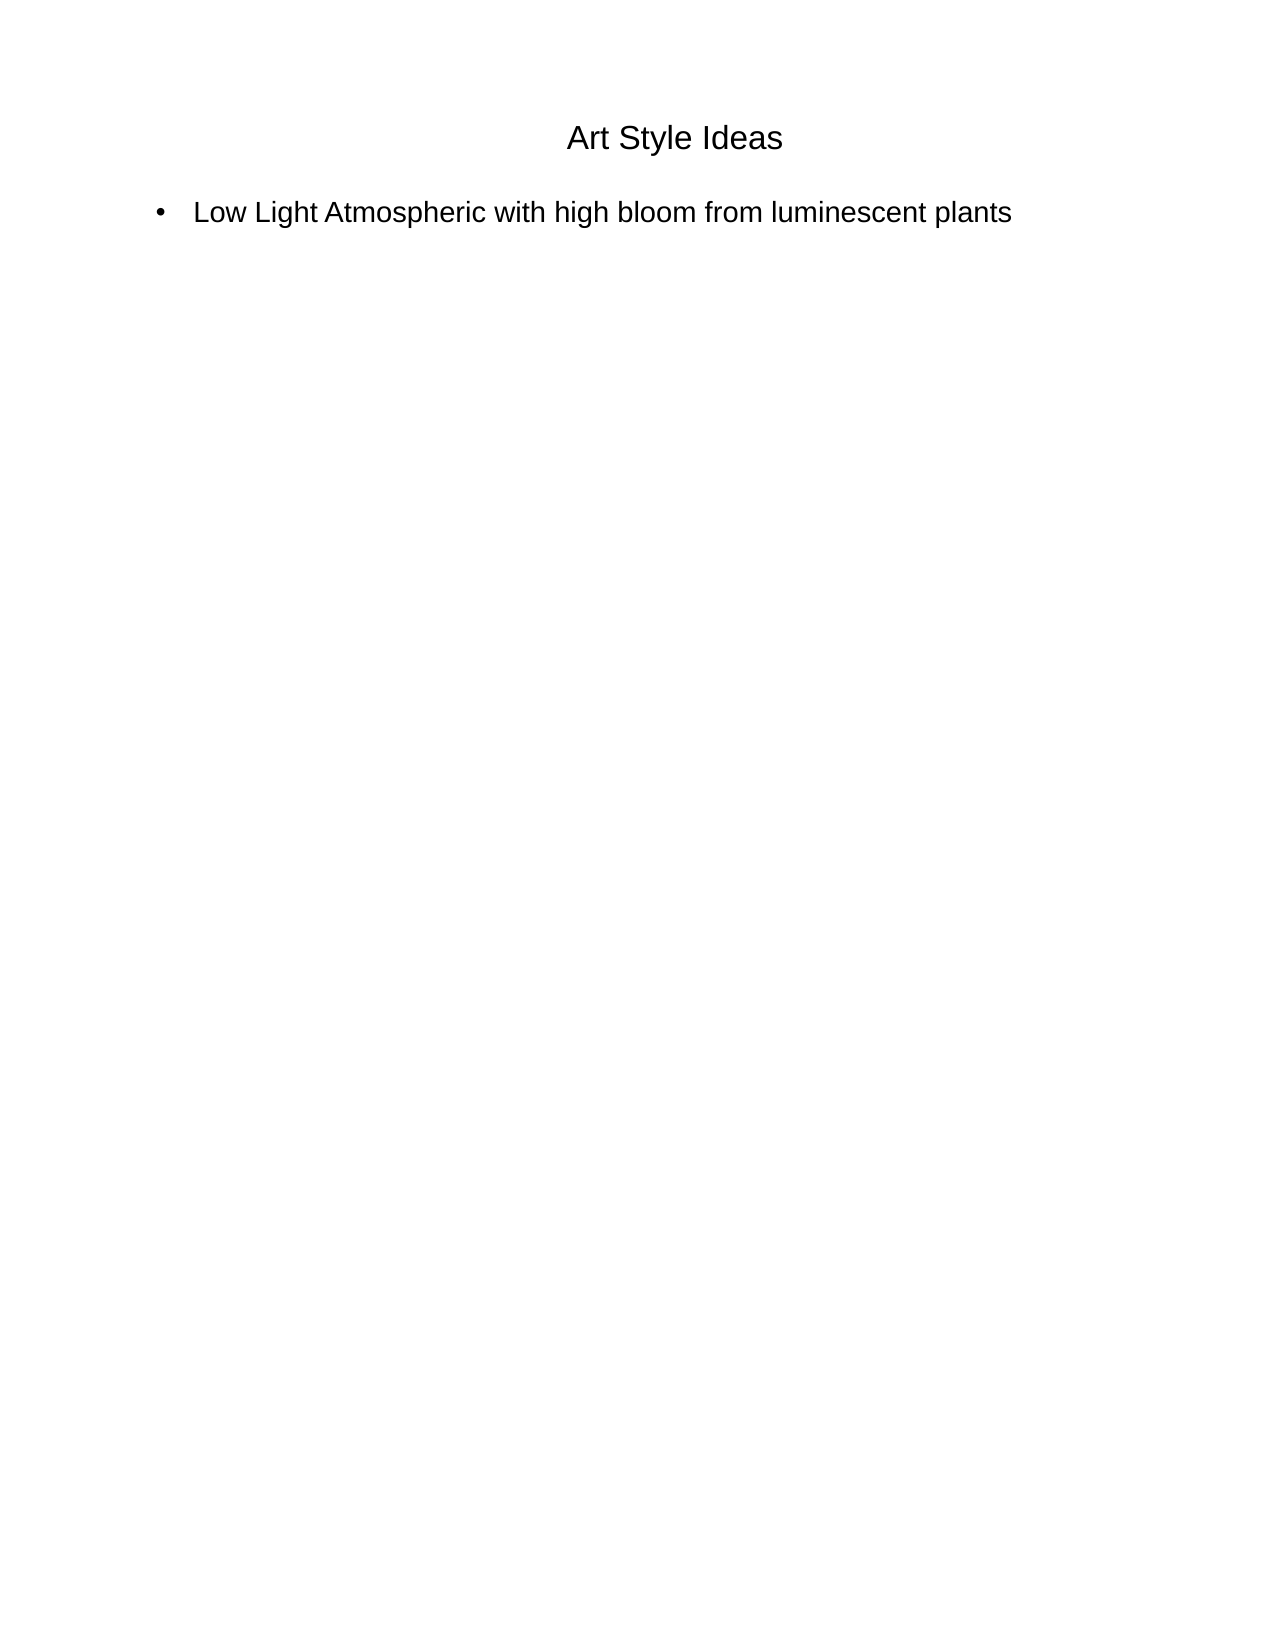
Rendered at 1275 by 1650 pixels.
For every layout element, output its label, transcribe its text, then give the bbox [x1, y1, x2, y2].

list Low Light Atmospheric with high bloom from luminescent plants [156, 195, 1157, 229]
list Art Style Ideas [156, 118, 1157, 157]
